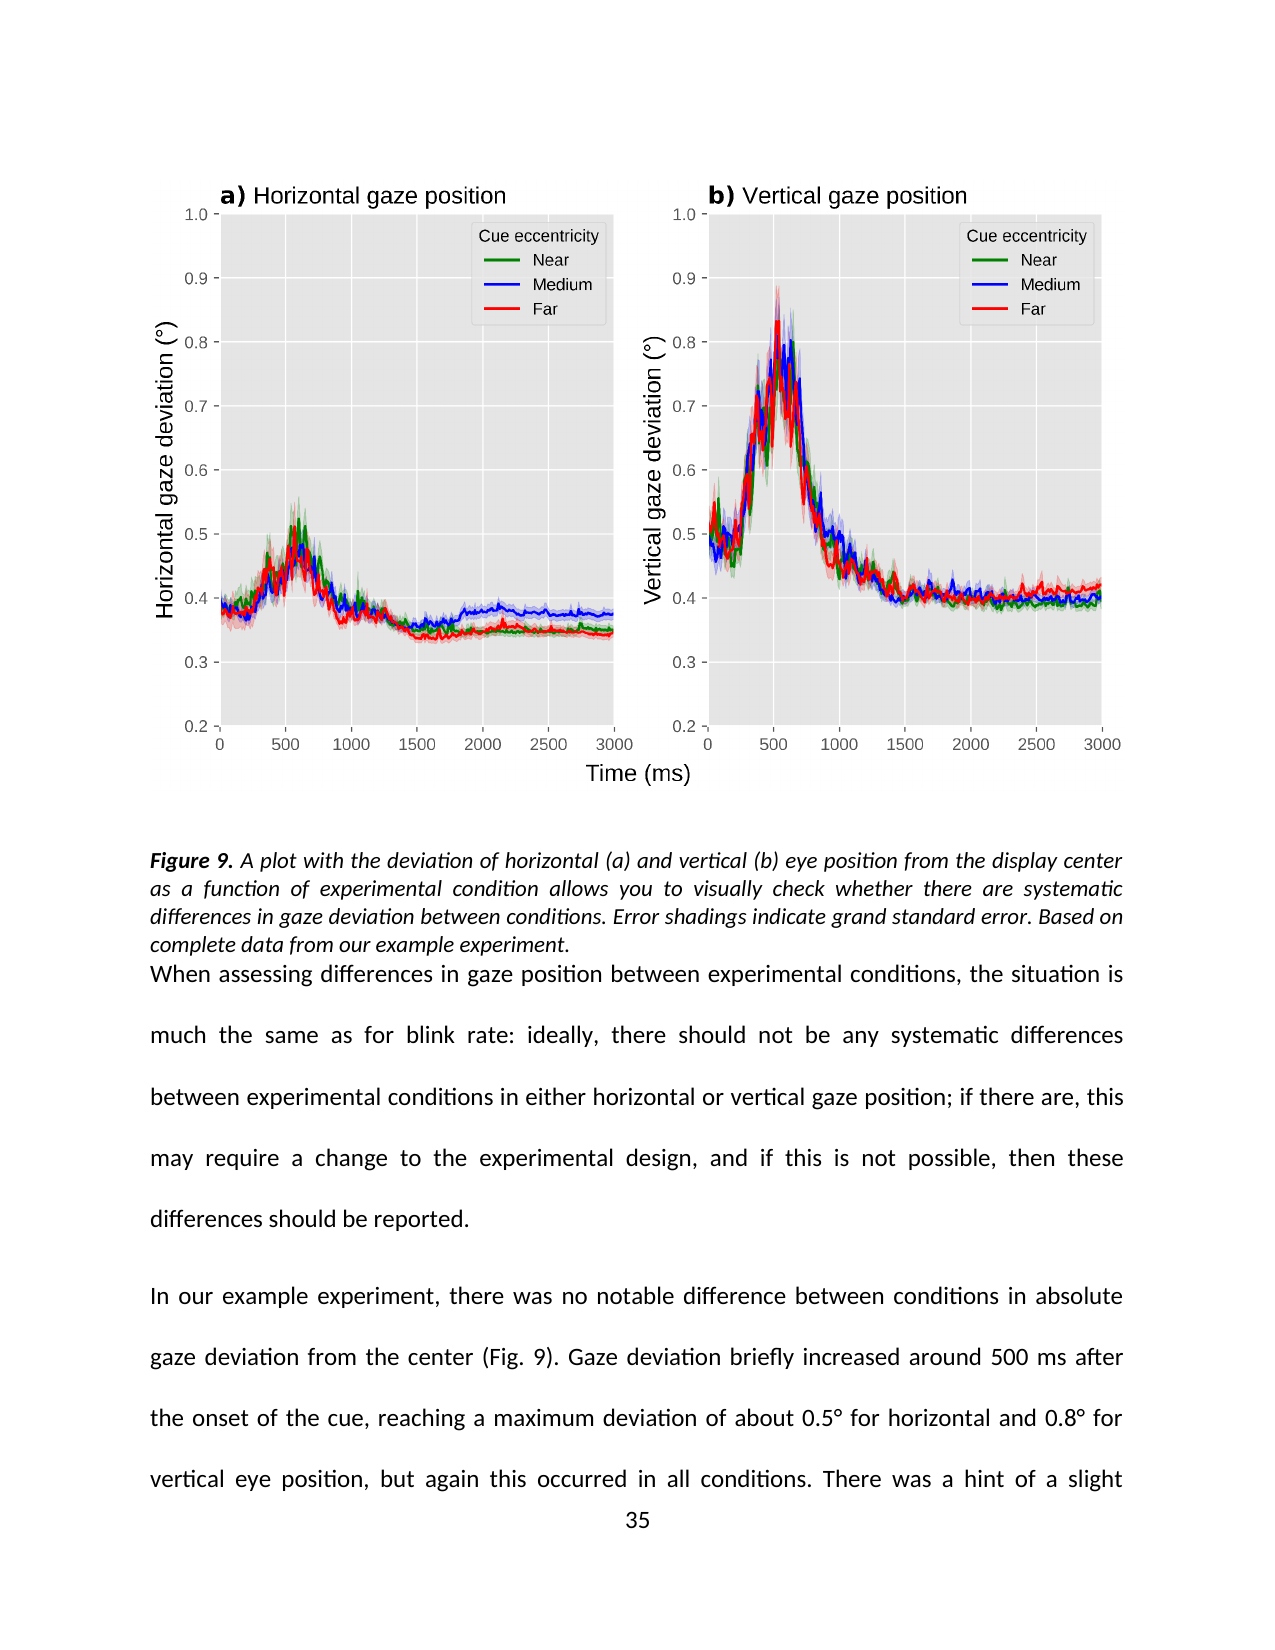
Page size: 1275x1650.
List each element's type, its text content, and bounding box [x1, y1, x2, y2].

subtitle Figure 9. A plot with the deviation of horizontal (a) and vertical (b) eye position from the display center as a function of experimental condition allows you to visually check whether there are systematic differences in gaze deviation between conditions. Error shadings indicate grand standard error. Based on complete data from our example experiment. [150, 846, 1125, 958]
text In our example experiment, there was no notable difference between conditions in absolute gaze deviation from the center (Fig. 9). Gaze deviation briefly increased around 500 ms after the onset of the cue, reaching a maximum deviation of about 0.5° for horizontal and 0.8° for vertical eye position, but again this occurred in all conditions. There was a hint of a slight [150, 1280, 1125, 1494]
text When assessing differences in gaze position between experimental conditions, the situation is much the same as for blink rate: ideally, there should not be any systematic differences between experimental conditions in either horizontal or vertical gaze position; if there are, this may require a change to the experimental design, and if this is not possible, then these differences should be reported. [150, 958, 1125, 1233]
picture [150, 180, 1125, 791]
